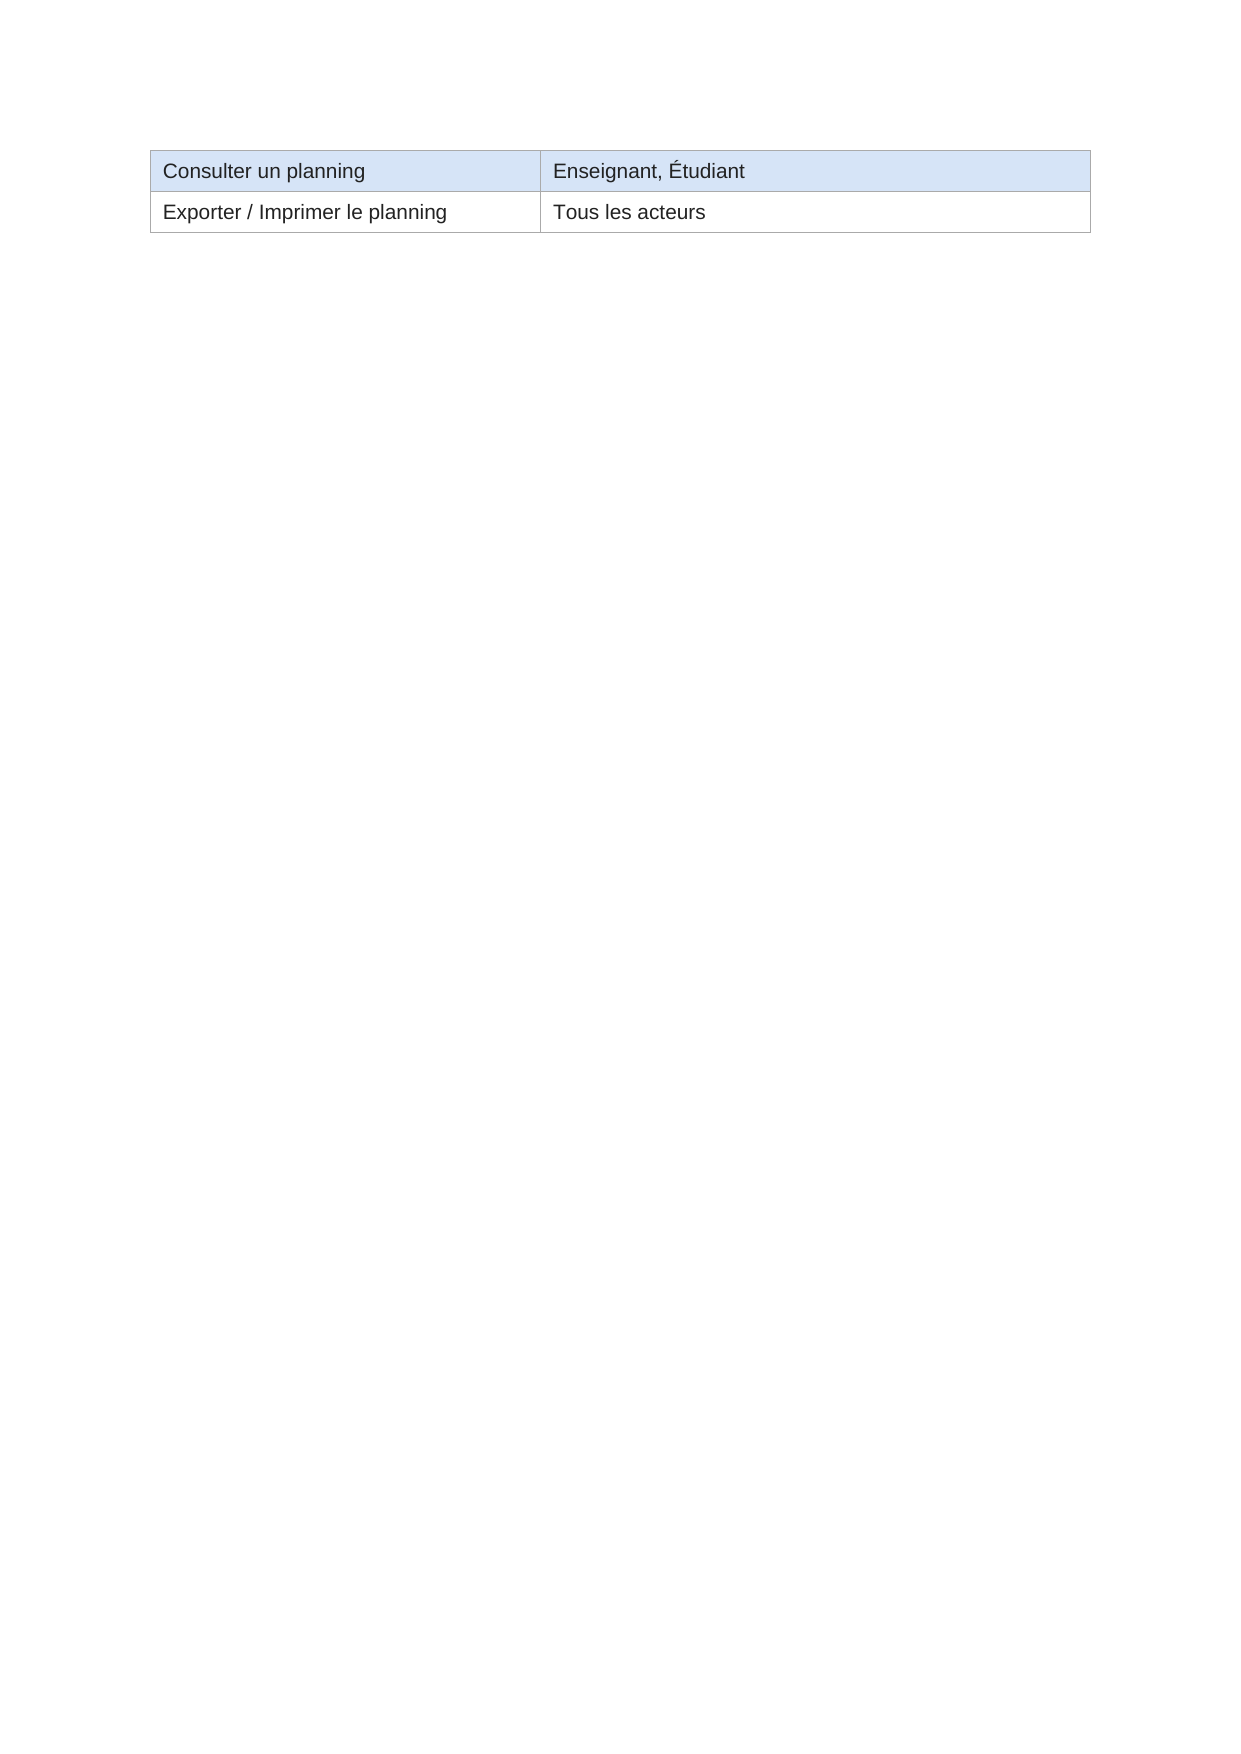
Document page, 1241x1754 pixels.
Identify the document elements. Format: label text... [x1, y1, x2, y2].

table_cell Consulter un planning [151, 151, 540, 191]
table_cell Exporter / Imprimer le planning [151, 192, 540, 232]
table_cell Tous les acteurs [541, 192, 1090, 232]
table_cell Enseignant, Étudiant [541, 151, 1090, 191]
